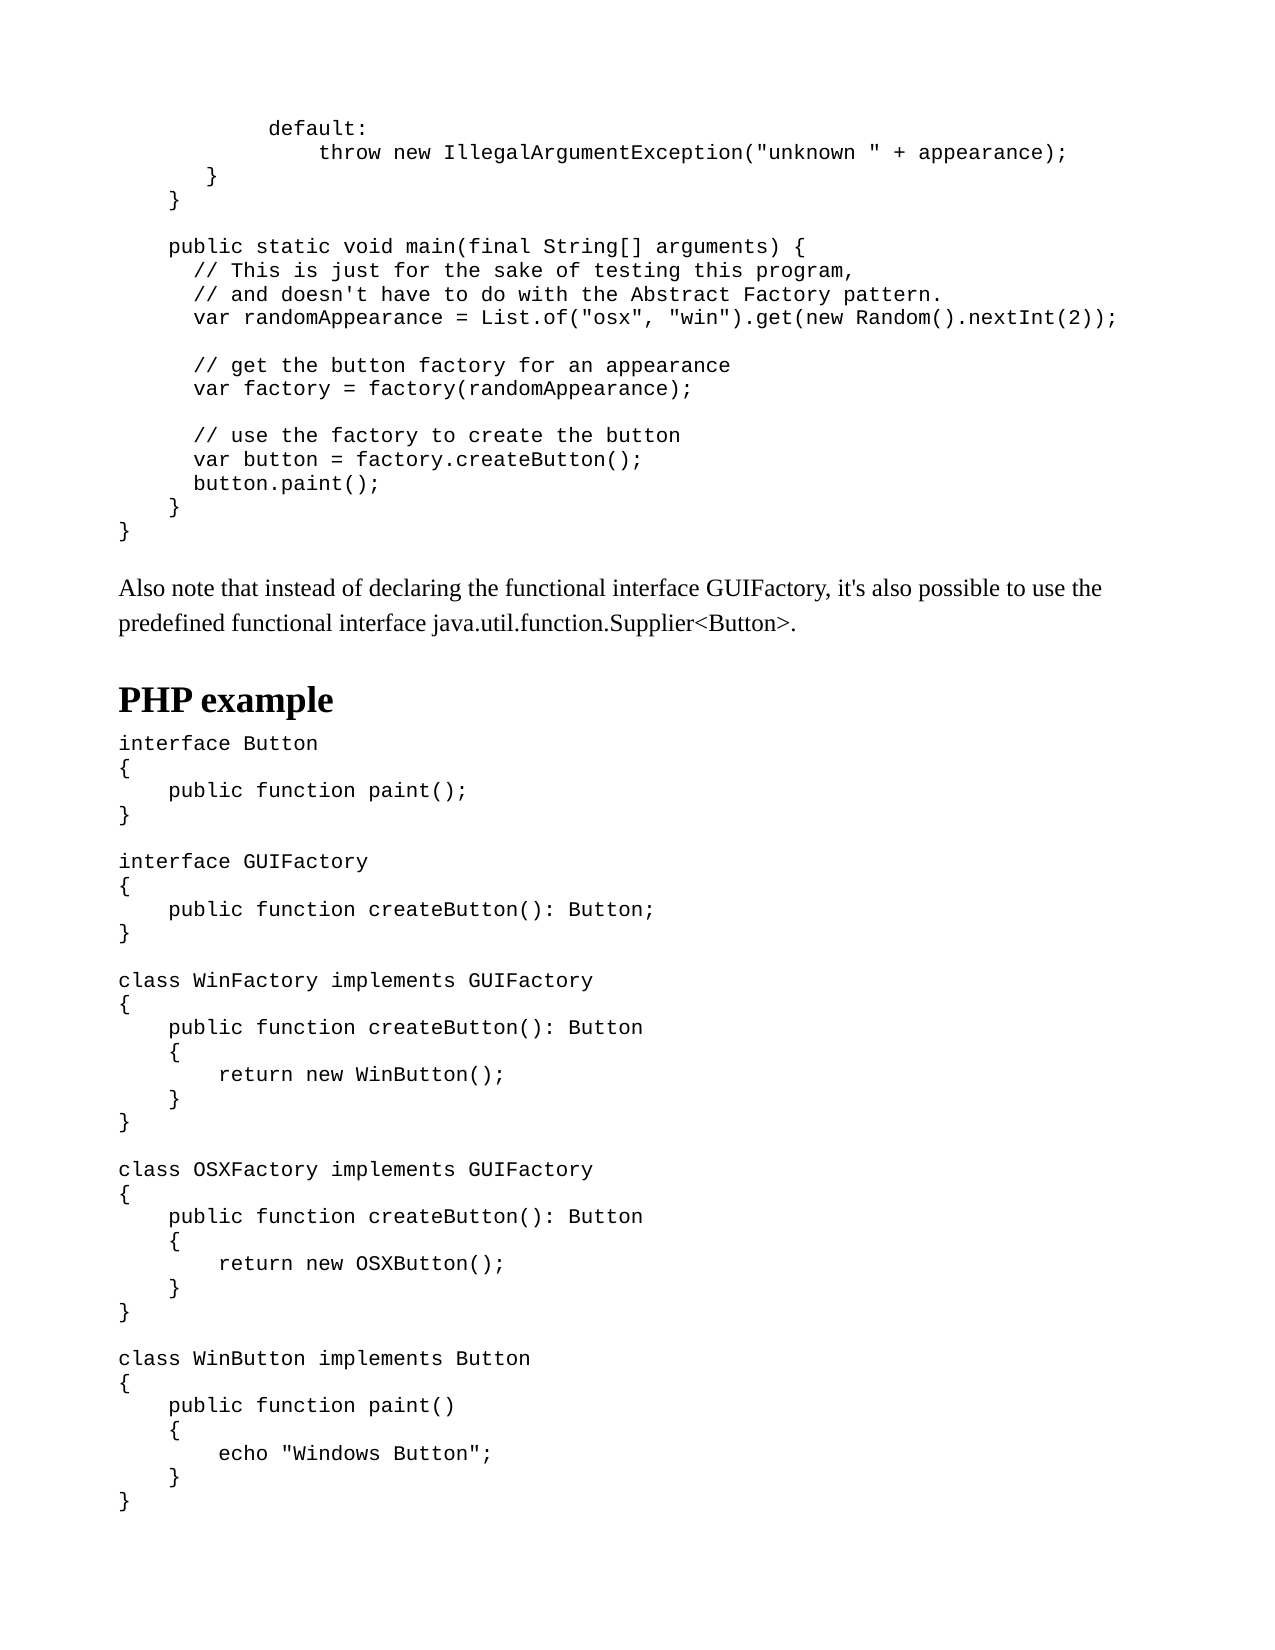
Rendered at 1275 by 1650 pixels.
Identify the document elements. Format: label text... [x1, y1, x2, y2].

text throw new IllegalArgumentException("unknown " + appearance); [118, 142, 1157, 165]
text button.paint(); [118, 473, 1157, 496]
text interface Button [118, 733, 1157, 757]
text // get the button factory for an appearance [118, 354, 1157, 378]
text public function createButton(): Button [118, 1206, 1157, 1230]
text class WinButton implements Button [118, 1348, 1157, 1372]
text public function paint(); [118, 781, 1157, 804]
text } [118, 922, 1157, 946]
text { [118, 1041, 1157, 1064]
text } [118, 520, 1157, 544]
text // and doesn't have to do with the Abstract Factory pattern. [118, 284, 1157, 307]
text public function paint() [118, 1395, 1157, 1419]
text var randomAppearance = List.of("osx", "win").get(new Random().nextInt(2)); [118, 307, 1157, 331]
text } [118, 1466, 1157, 1490]
text } [118, 1301, 1157, 1324]
text class OSXFactory implements GUIFactory [118, 1159, 1157, 1182]
text interface GUIFactory [118, 851, 1157, 875]
text return new WinButton(); [118, 1064, 1157, 1088]
text } [118, 165, 1157, 189]
text public function createButton(): Button [118, 1017, 1157, 1041]
text } [118, 1277, 1157, 1301]
text return new OSXButton(); [118, 1253, 1157, 1277]
text { [118, 993, 1157, 1017]
text } [118, 496, 1157, 520]
text } [118, 1112, 1157, 1135]
text { [118, 1230, 1157, 1253]
text } [118, 804, 1157, 828]
text Also note that instead of declaring the functional interface GUIFactory, it's also possible to use the predefined functional interface java.util.function.Supplier<Button>. [118, 573, 1157, 636]
text { [118, 1372, 1157, 1395]
text echo "Windows Button"; [118, 1443, 1157, 1466]
text public static void main(final String[] arguments) { [118, 236, 1157, 260]
text // This is just for the sake of testing this program, [118, 260, 1157, 284]
text var button = factory.createButton(); [118, 449, 1157, 473]
text { [118, 1182, 1157, 1206]
text // use the factory to create the button [118, 426, 1157, 449]
text { [118, 1419, 1157, 1443]
text } [118, 1088, 1157, 1112]
subtitle PHP example [118, 678, 1157, 721]
text class WinFactory implements GUIFactory [118, 970, 1157, 993]
text } [118, 1490, 1157, 1513]
text var factory = factory(randomAppearance); [118, 378, 1157, 402]
text } [118, 189, 1157, 213]
text public function createButton(): Button; [118, 899, 1157, 922]
text default: [118, 118, 1157, 142]
text { [118, 875, 1157, 899]
text { [118, 757, 1157, 781]
